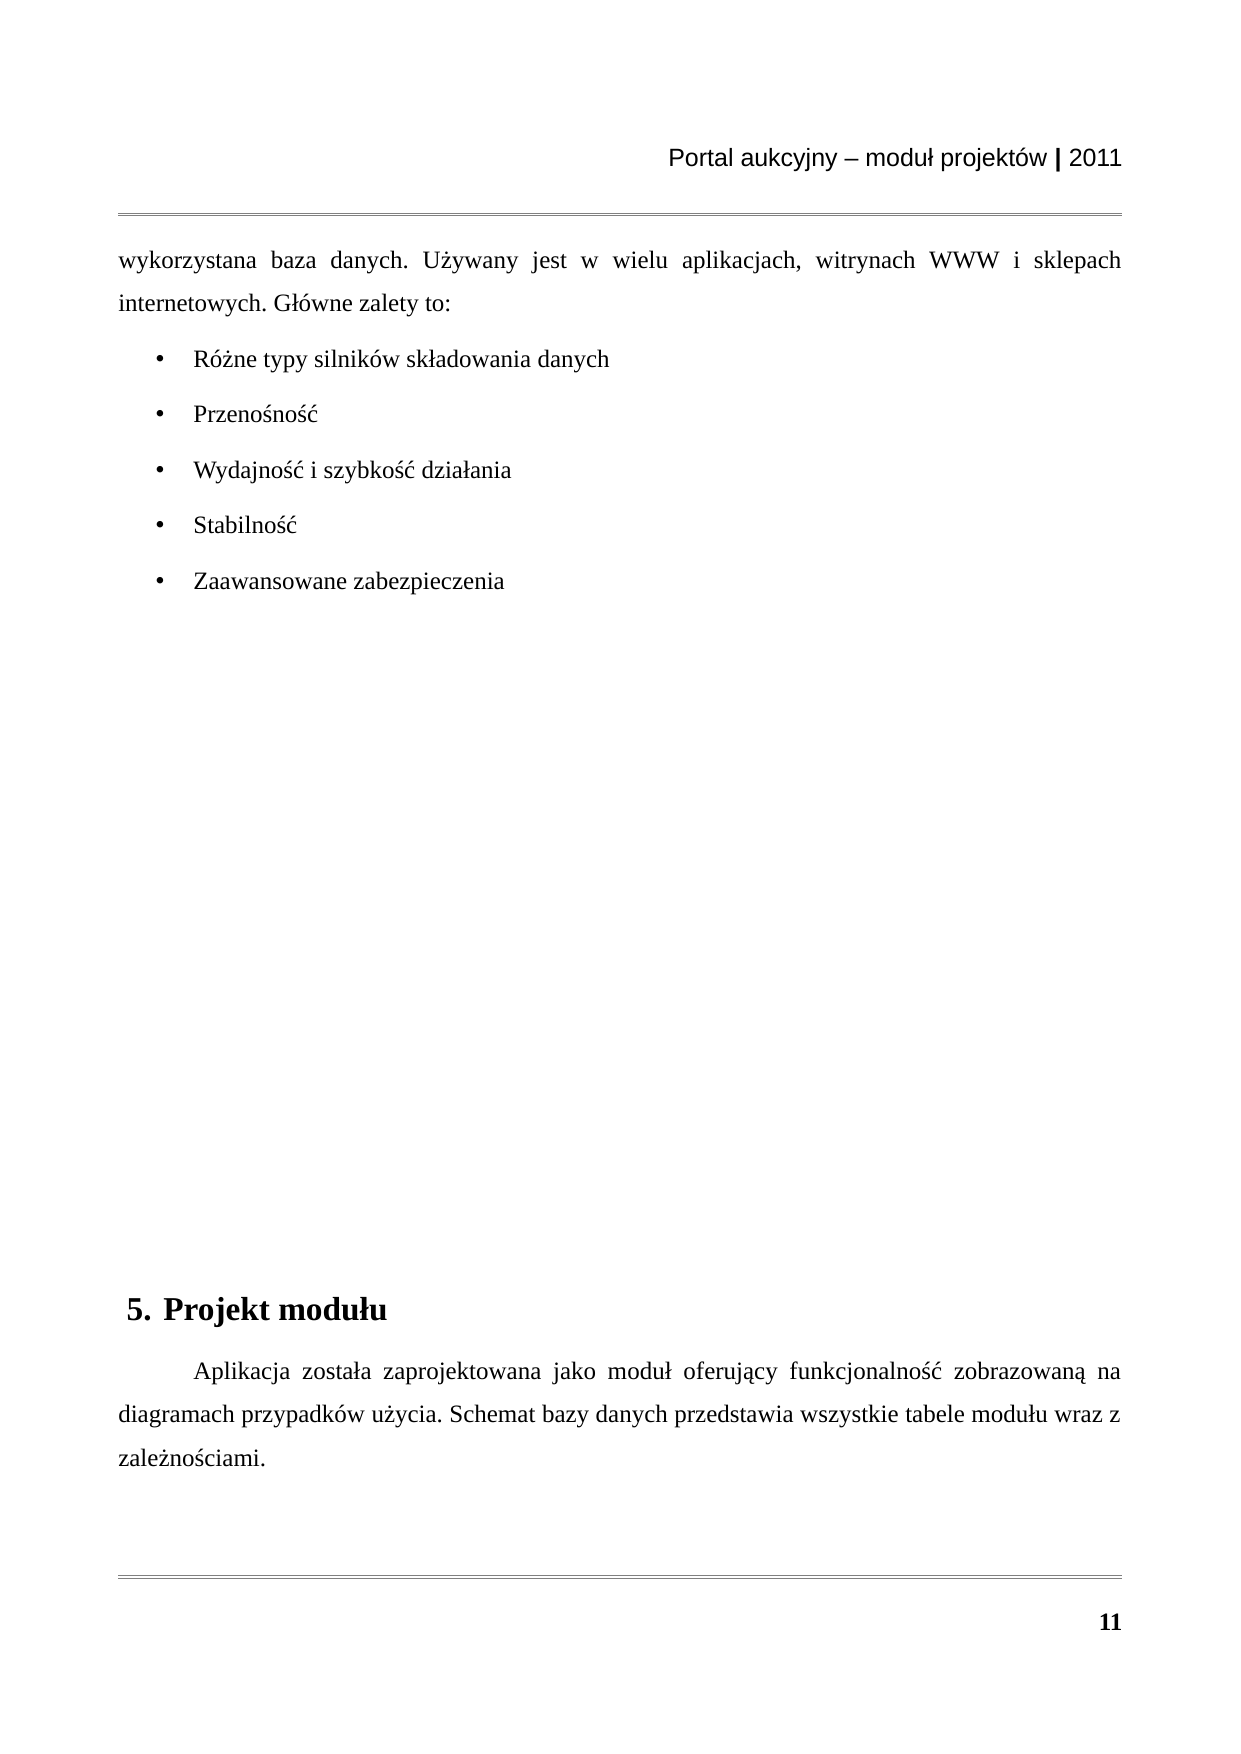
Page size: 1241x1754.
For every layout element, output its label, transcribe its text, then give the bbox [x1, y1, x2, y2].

list Różne typy silników składowania danych [156, 344, 1122, 372]
list Przenośność [156, 399, 1122, 428]
list Stabilność [156, 511, 1122, 539]
list Wydajność i szybkość działania [156, 455, 1122, 484]
text wykorzystana baza danych. Używany jest w wielu aplikacjach, witrynach WWW i sklepach internetowych. Główne zalety to: [118, 245, 1122, 317]
list Zaawansowane zabezpieczenia [156, 566, 1122, 595]
subtitle Projekt modułu [118, 1289, 1122, 1328]
text Aplikacja została zaprojektowana jako moduł oferujący funkcjonalność zobrazowaną na diagramach przypadków użycia. Schemat bazy danych przedstawia wszystkie tabele modułu wraz z zależnościami. [118, 1356, 1122, 1471]
